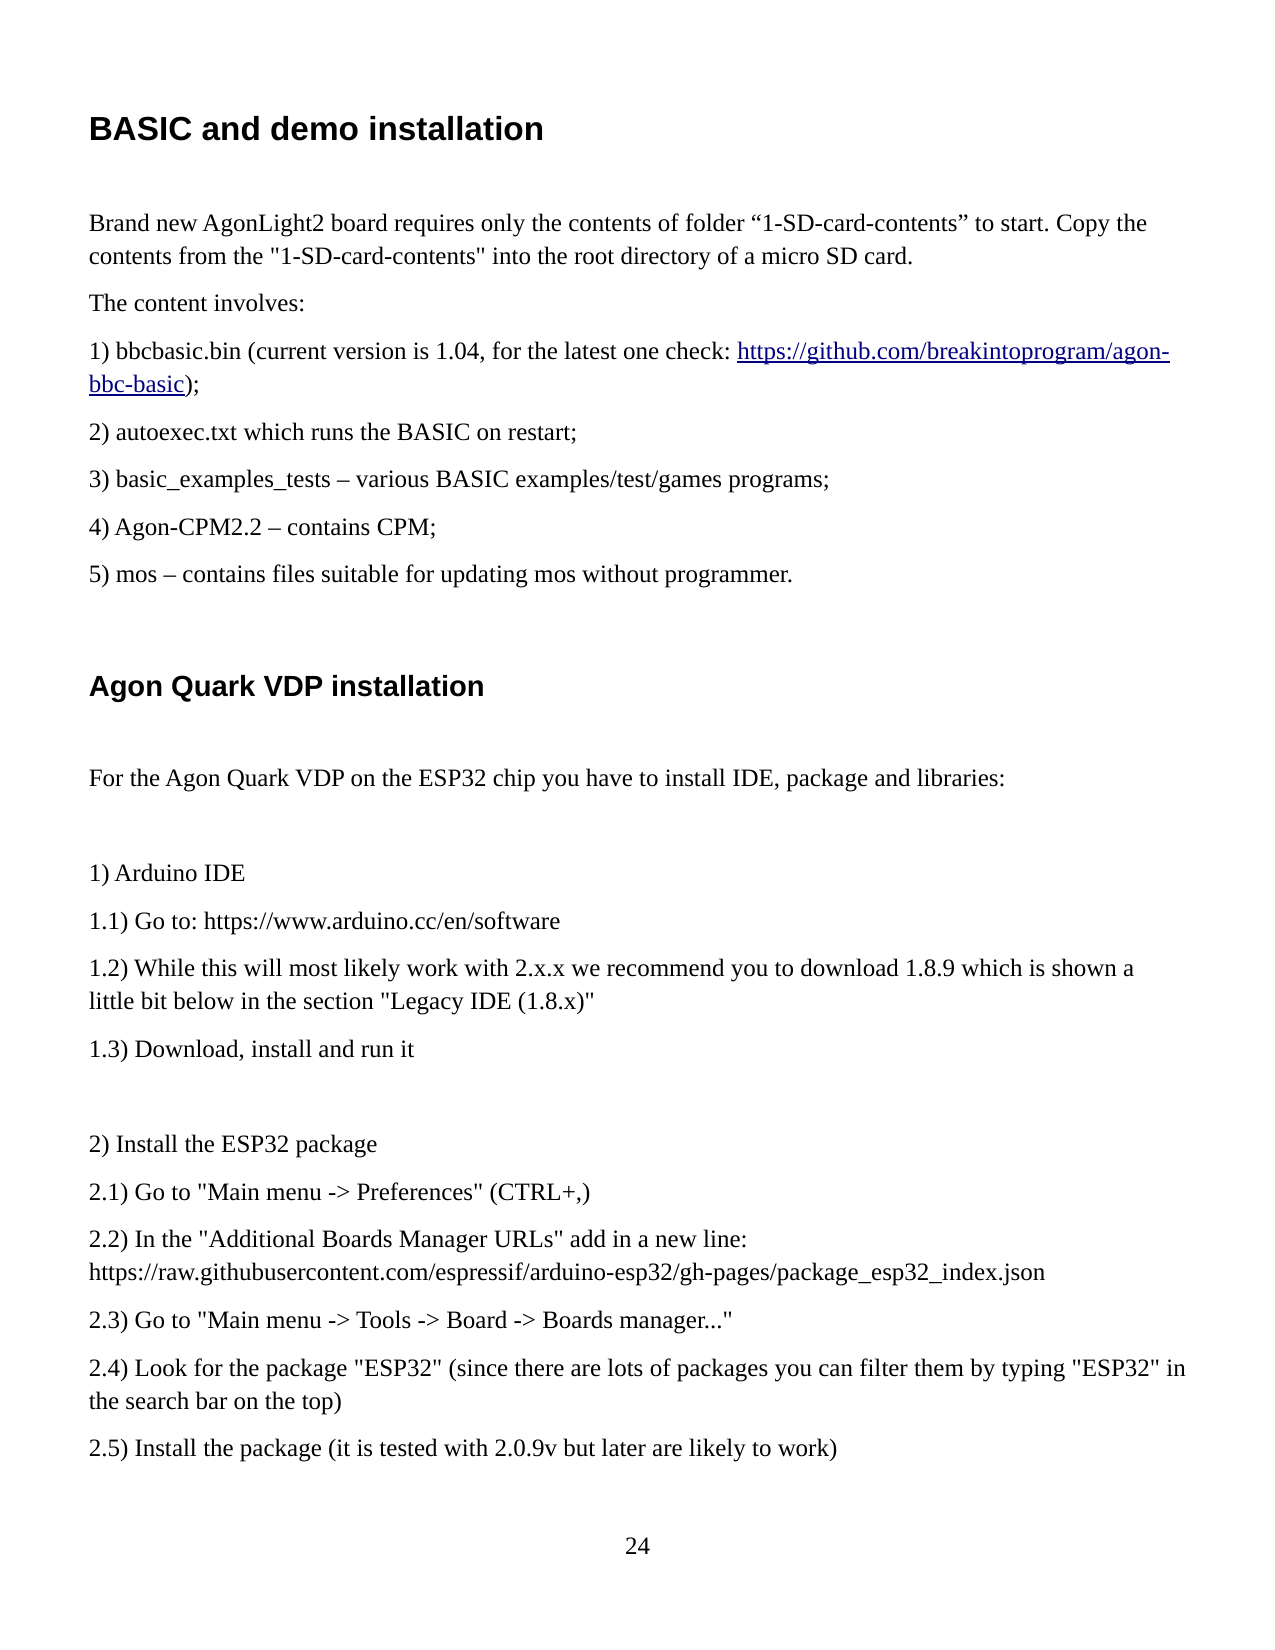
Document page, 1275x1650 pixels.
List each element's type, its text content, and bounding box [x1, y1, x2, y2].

text 1.1) Go to: https://www.arduino.cc/en/software [88, 906, 1186, 934]
text 1.2) While this will most likely work with 2.x.x we recommend you to download 1.8.9 which is shown a little bit below in the section "Legacy IDE (1.8.x)" [88, 953, 1186, 1015]
text For the Agon Quark VDP on the ESP32 chip you have to install IDE, package and libraries: [88, 763, 1186, 792]
text 2.5) Install the package (it is tested with 2.0.9v but later are likely to work) [88, 1433, 1186, 1462]
subtitle BASIC and demo installation [88, 109, 1186, 148]
text 3) basic_examples_tests – various BASIC examples/test/games programs; [88, 464, 1186, 493]
subtitle Agon Quark VDP installation [88, 669, 1186, 703]
text 2) autoexec.txt which runs the BASIC on restart; [88, 417, 1186, 446]
text 2.2) In the "Additional Boards Manager URLs" add in a new line: https://raw.githubusercontent.com/espressif/arduino-esp32/gh-pages/package_esp32_index.json [88, 1224, 1186, 1286]
text The content involves: [88, 288, 1186, 317]
text 2.1) Go to "Main menu -> Preferences" (CTRL+,) [88, 1177, 1186, 1206]
text 4) Agon-CPM2.2 – contains CPM; [88, 512, 1186, 541]
text 2.3) Go to "Main menu -> Tools -> Board -> Boards manager..." [88, 1305, 1186, 1334]
text 1.3) Download, install and run it [88, 1034, 1186, 1063]
text 2.4) Look for the package "ESP32" (since there are lots of packages you can filter them by typing "ESP32" in the search bar on the top) [88, 1353, 1186, 1414]
text Brand new AgonLight2 board requires only the contents of folder “1-SD-card-contents” to start. Copy the contents from the "1-SD-card-contents" into the root directory of a micro SD card. [88, 208, 1186, 270]
text 5) mos – contains files suitable for updating mos without programmer. [88, 559, 1186, 588]
text 1) Arduino IDE [88, 858, 1186, 887]
text 1) bbcbasic.bin (current version is 1.04, for the latest one check: https://github.com/breakintoprogram/agon-bbc-basic); [88, 336, 1186, 398]
text 2) Install the ESP32 package [88, 1129, 1186, 1158]
